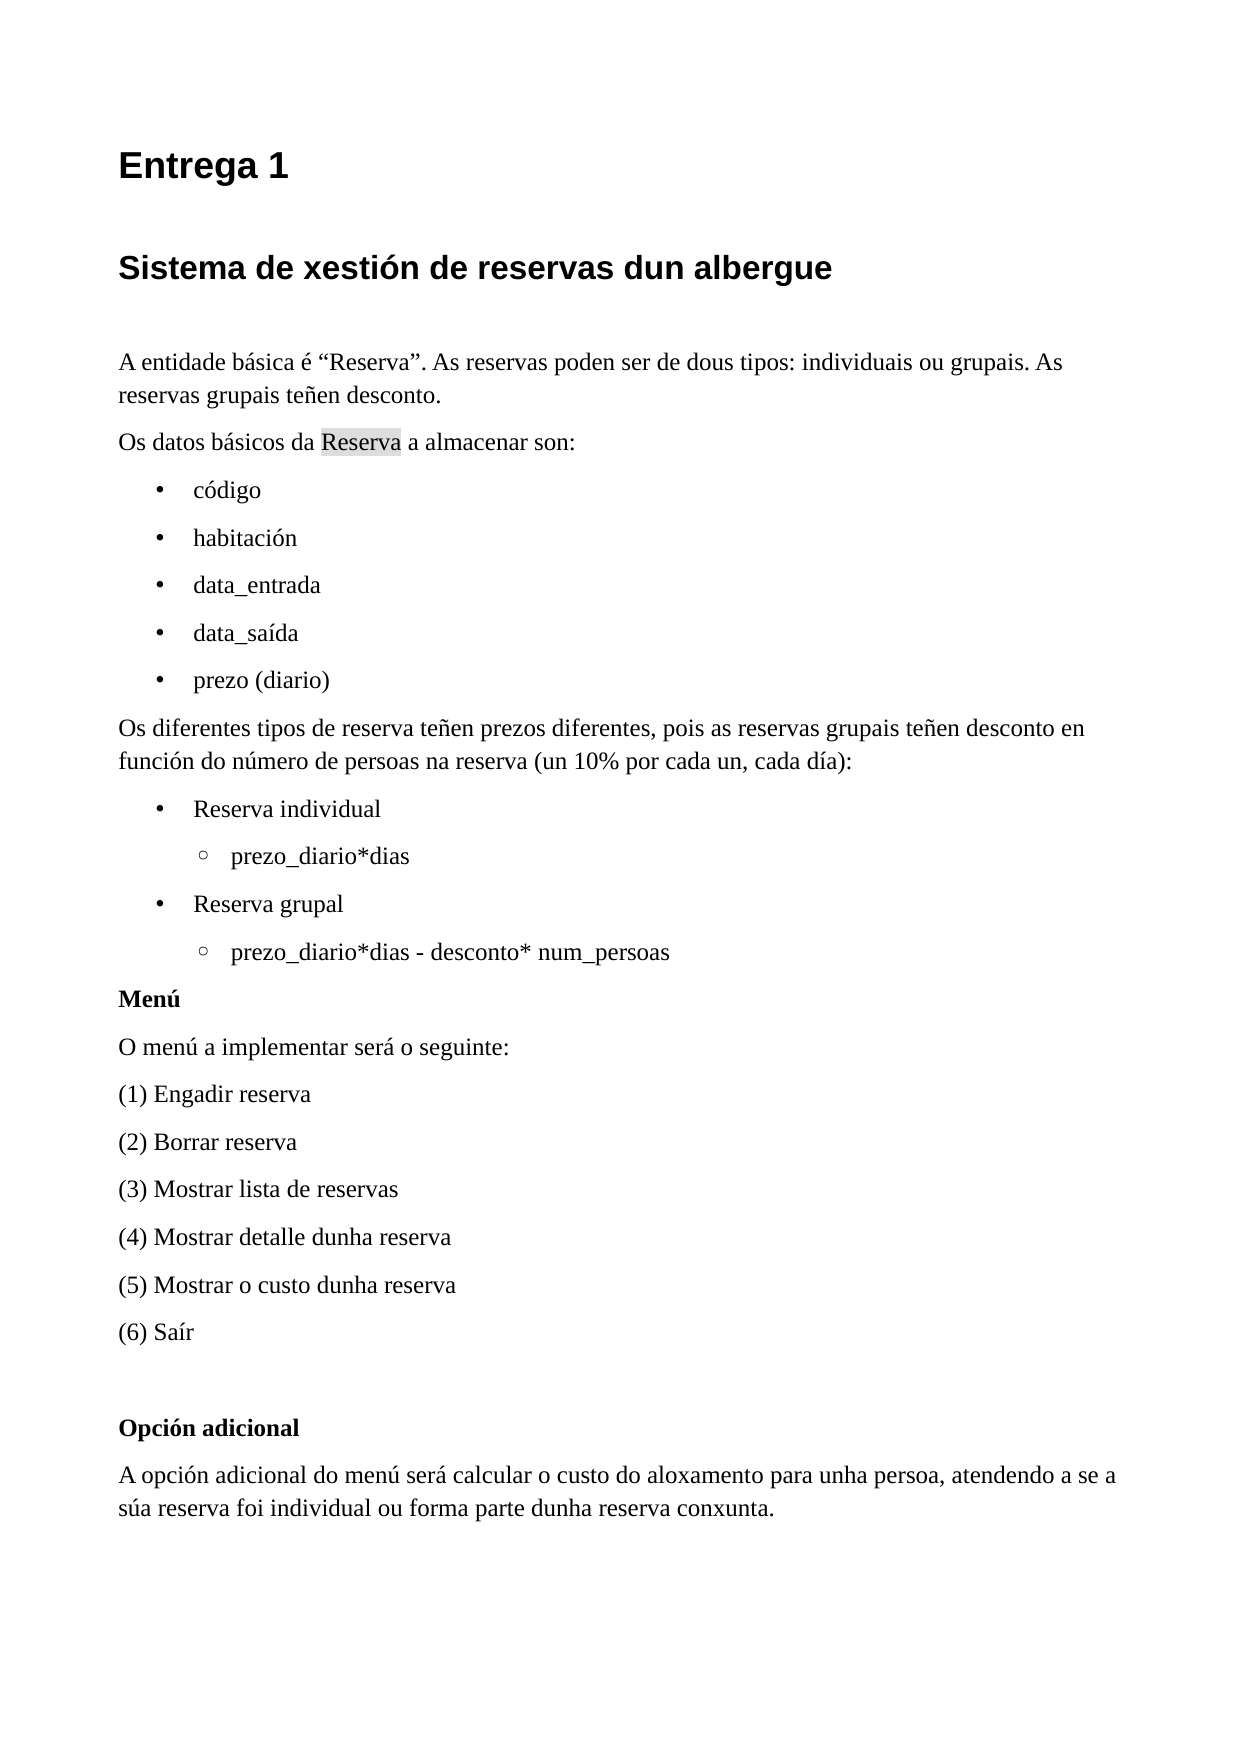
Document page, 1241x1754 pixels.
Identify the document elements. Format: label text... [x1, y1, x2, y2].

text O menú a implementar será o seguinte: [118, 1032, 1122, 1061]
text Opción adicional [118, 1413, 1122, 1441]
text (6) Saír [118, 1317, 1122, 1346]
subtitle Sistema de xestión de reservas dun albergue [118, 248, 1122, 287]
list habitación [156, 523, 1122, 551]
text (3) Mostrar lista de reservas [118, 1174, 1122, 1203]
list Reserva grupal [156, 889, 1122, 918]
text Os datos básicos da Reserva a almacenar son: [118, 427, 1122, 456]
list prezo_diario*dias - desconto* num_persoas [193, 937, 1122, 965]
list código [156, 475, 1122, 504]
list Reserva individual [156, 794, 1122, 822]
list data_saída [156, 618, 1122, 647]
text A opción adicional do menú será calcular o custo do aloxamento para unha persoa, atendendo a se a súa reserva foi individual ou forma parte dunha reserva conxunta. [118, 1460, 1122, 1522]
list prezo_diario*dias [193, 841, 1122, 870]
text Os diferentes tipos de reserva teñen prezos diferentes, pois as reservas grupais teñen desconto en función do número de persoas na reserva (un 10% por cada un, cada día): [118, 713, 1122, 775]
text (5) Mostrar o custo dunha reserva [118, 1270, 1122, 1298]
subtitle Entrega 1 [118, 143, 1122, 186]
list data_entrada [156, 570, 1122, 599]
text Menú [118, 984, 1122, 1013]
list prezo (diario) [156, 666, 1122, 694]
text (4) Mostrar detalle dunha reserva [118, 1222, 1122, 1251]
text (1) Engadir reserva [118, 1079, 1122, 1108]
text A entidade básica é “Reserva”. As reservas poden ser de dous tipos: individuais ou grupais. As reservas grupais teñen desconto. [118, 347, 1122, 409]
text (2) Borrar reserva [118, 1127, 1122, 1156]
